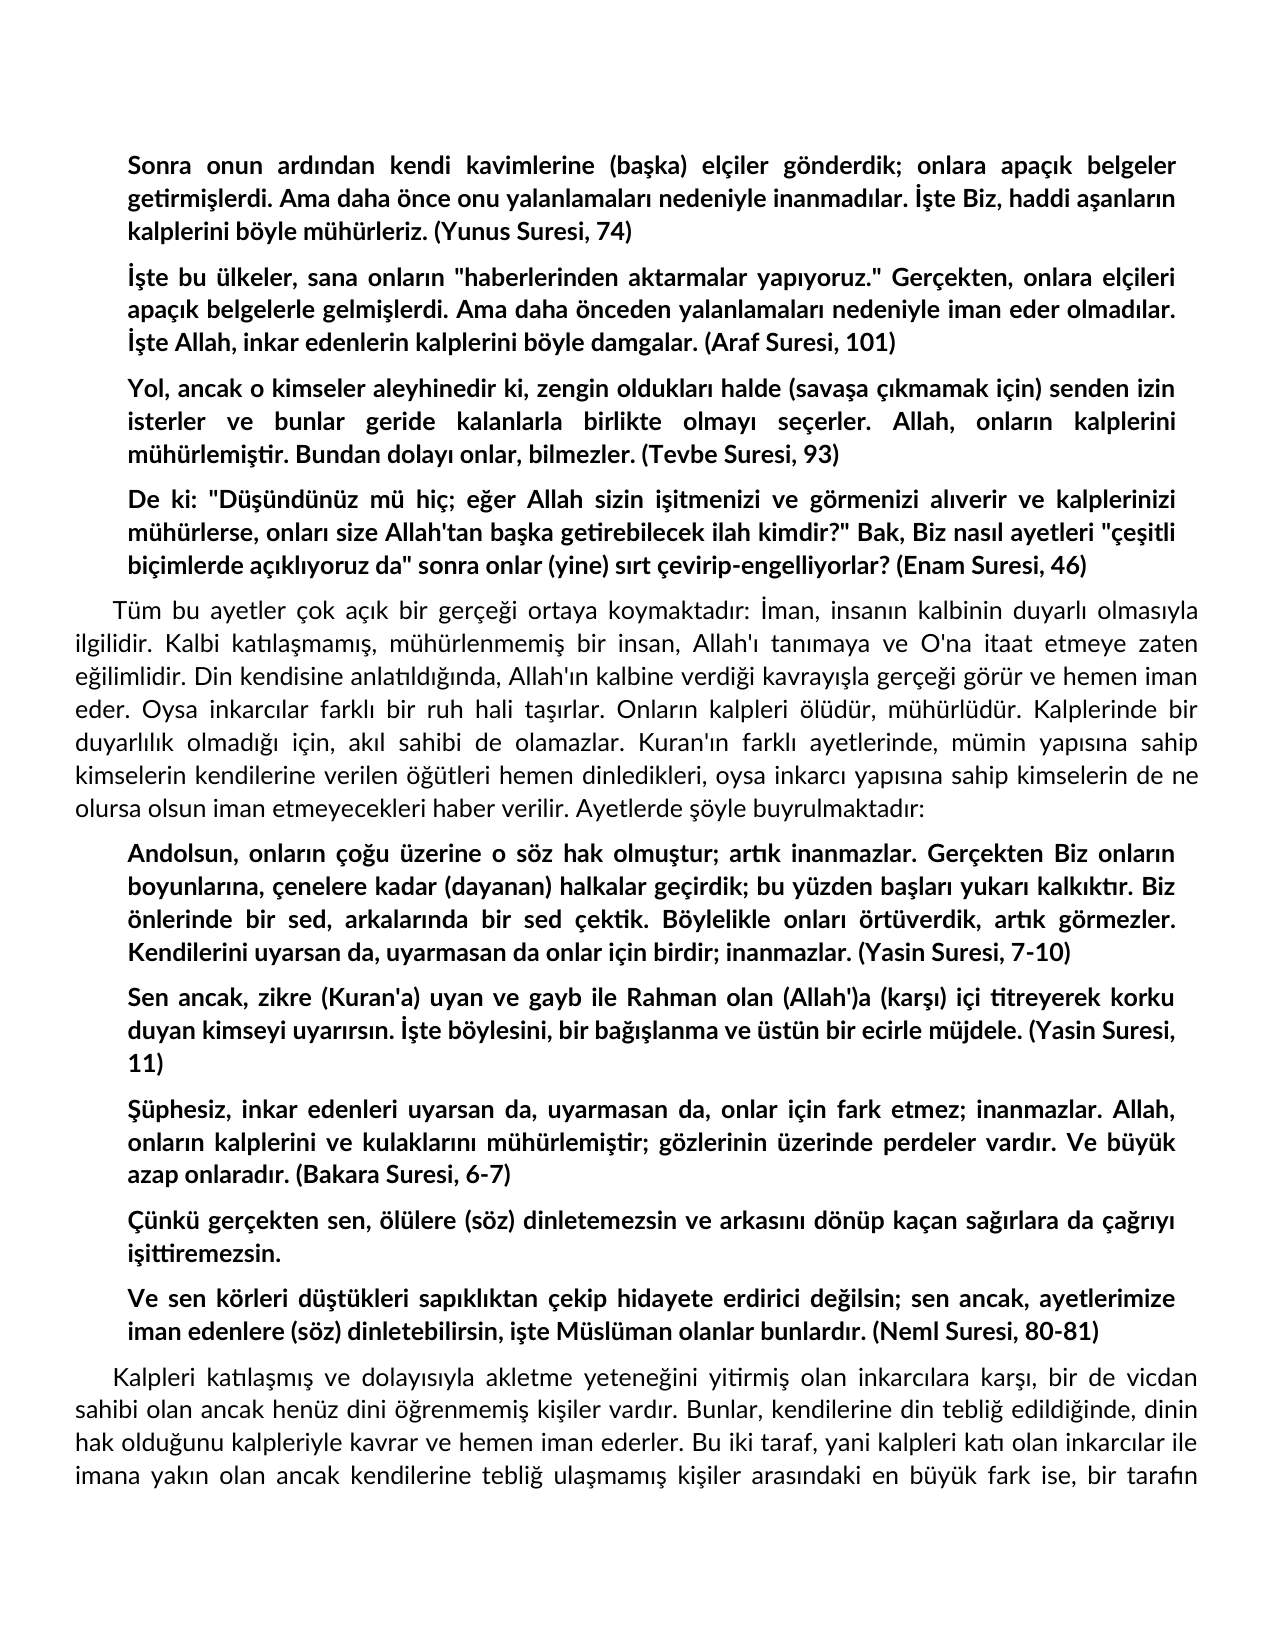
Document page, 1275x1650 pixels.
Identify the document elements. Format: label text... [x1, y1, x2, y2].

text Sonra onun ardından kendi kavimlerine (başka) elçiler gönderdik; onlara apaçık belgeler getirmişlerdi. Ama daha önce onu yalanlamaları nedeniyle inanmadılar. İşte Biz, haddi aşanların kalplerini böyle mühürleriz. (Yunus Suresi, 74) [127, 150, 1177, 246]
text Yol, ancak o kimseler aleyhinedir ki, zengin oldukları halde (savaşa çıkmamak için) senden izin isterler ve bunlar geride kalanlarla birlikte olmayı seçerler. Allah, onların kalplerini mühürlemiştir. Bundan dolayı onlar, bilmezler. (Tevbe Suresi, 93) [127, 372, 1177, 468]
text Andolsun, onların çoğu üzerine o söz hak olmuştur; artık inanmazlar. Gerçekten Biz onların boyunlarına, çenelere kadar (dayanan) halkalar geçirdik; bu yüzden başları yukarı kalkıktır. Biz önlerinde bir sed, arkalarında bir sed çektik. Böylelikle onları örtüverdik, artık görmezler. Kendilerini uyarsan da, uyarmasan da onlar için birdir; inanmazlar. (Yasin Suresi, 7-10) [127, 838, 1177, 967]
text Kalpleri katılaşmış ve dolayısıyla akletme yeteneğini yitirmiş olan inkarcılara karşı, bir de vicdan sahibi olan ancak henüz dini öğrenmemiş kişiler vardır. Bunlar, kendilerine din tebliğ edildiğinde, dinin hak olduğunu kalpleriyle kavrar ve hemen iman ederler. Bu iki taraf, yani kalpleri katı olan inkarcılar ile imana yakın olan ancak kendilerine tebliğ ulaşmamış kişiler arasındaki en büyük fark ise, bir tarafın [75, 1361, 1200, 1490]
text Çünkü gerçekten sen, ölülere (söz) dinletemezsin ve arkasını dönüp kaçan sağırlara da çağrıyı işittiremezsin. [127, 1204, 1177, 1267]
text Tüm bu ayetler çok açık bir gerçeği ortaya koymaktadır: İman, insanın kalbinin duyarlı olmasıyla ilgilidir. Kalbi katılaşmamış, mühürlenmemiş bir insan, Allah'ı tanımaya ve O'na itaat etmeye zaten eğilimlidir. Din kendisine anlatıldığında, Allah'ın kalbine verdiği kavrayışla gerçeği görür ve hemen iman eder. Oysa inkarcılar farklı bir ruh hali taşırlar. Onların kalpleri ölüdür, mühürlüdür. Kalplerinde bir duyarlılık olmadığı için, akıl sahibi de olamazlar. Kuran'ın farklı ayetlerinde, mümin yapısına sahip kimselerin kendilerine verilen öğütleri hemen dinledikleri, oysa inkarcı yapısına sahip kimselerin de ne olursa olsun iman etmeyecekleri haber verilir. Ayetlerde şöyle buyrulmaktadır: [75, 595, 1200, 822]
text Sen ancak, zikre (Kuran'a) uyan ve gayb ile Rahman olan (Allah')a (karşı) içi titreyerek korku duyan kimseyi uyarırsın. İşte böylesini, bir bağışlanma ve üstün bir ecirle müjdele. (Yasin Suresi, 11) [127, 982, 1177, 1078]
text De ki: "Düşündünüz mü hiç; eğer Allah sizin işitmenizi ve görmenizi alıverir ve kalplerinizi mühürlerse, onları size Allah'tan başka getirebilecek ilah kimdir?" Bak, Biz nasıl ayetleri "çeşitli biçimlerde açıklıyoruz da" sonra onlar (yine) sırt çevirip-engelliyorlar? (Enam Suresi, 46) [127, 484, 1177, 579]
text Şüphesiz, inkar edenleri uyarsan da, uyarmasan da, onlar için fark etmez; inanmazlar. Allah, onların kalplerini ve kulaklarını mühürlemiştir; gözlerinin üzerinde perdeler vardır. Ve büyük azap onlaradır. (Bakara Suresi, 6-7) [127, 1093, 1177, 1189]
text Ve sen körleri düştükleri sapıklıktan çekip hidayete erdirici değilsin; sen ancak, ayetlerimize iman edenlere (söz) dinletebilirsin, işte Müslüman olanlar bunlardır. (Neml Suresi, 80-81) [127, 1283, 1177, 1346]
text İşte bu ülkeler, sana onların "haberlerinden aktarmalar yapıyoruz." Gerçekten, onlara elçileri apaçık belgelerle gelmişlerdi. Ama daha önceden yalanlamaları nedeniyle iman eder olmadılar. İşte Allah, inkar edenlerin kalplerini böyle damgalar. (Araf Suresi, 101) [127, 261, 1177, 357]
